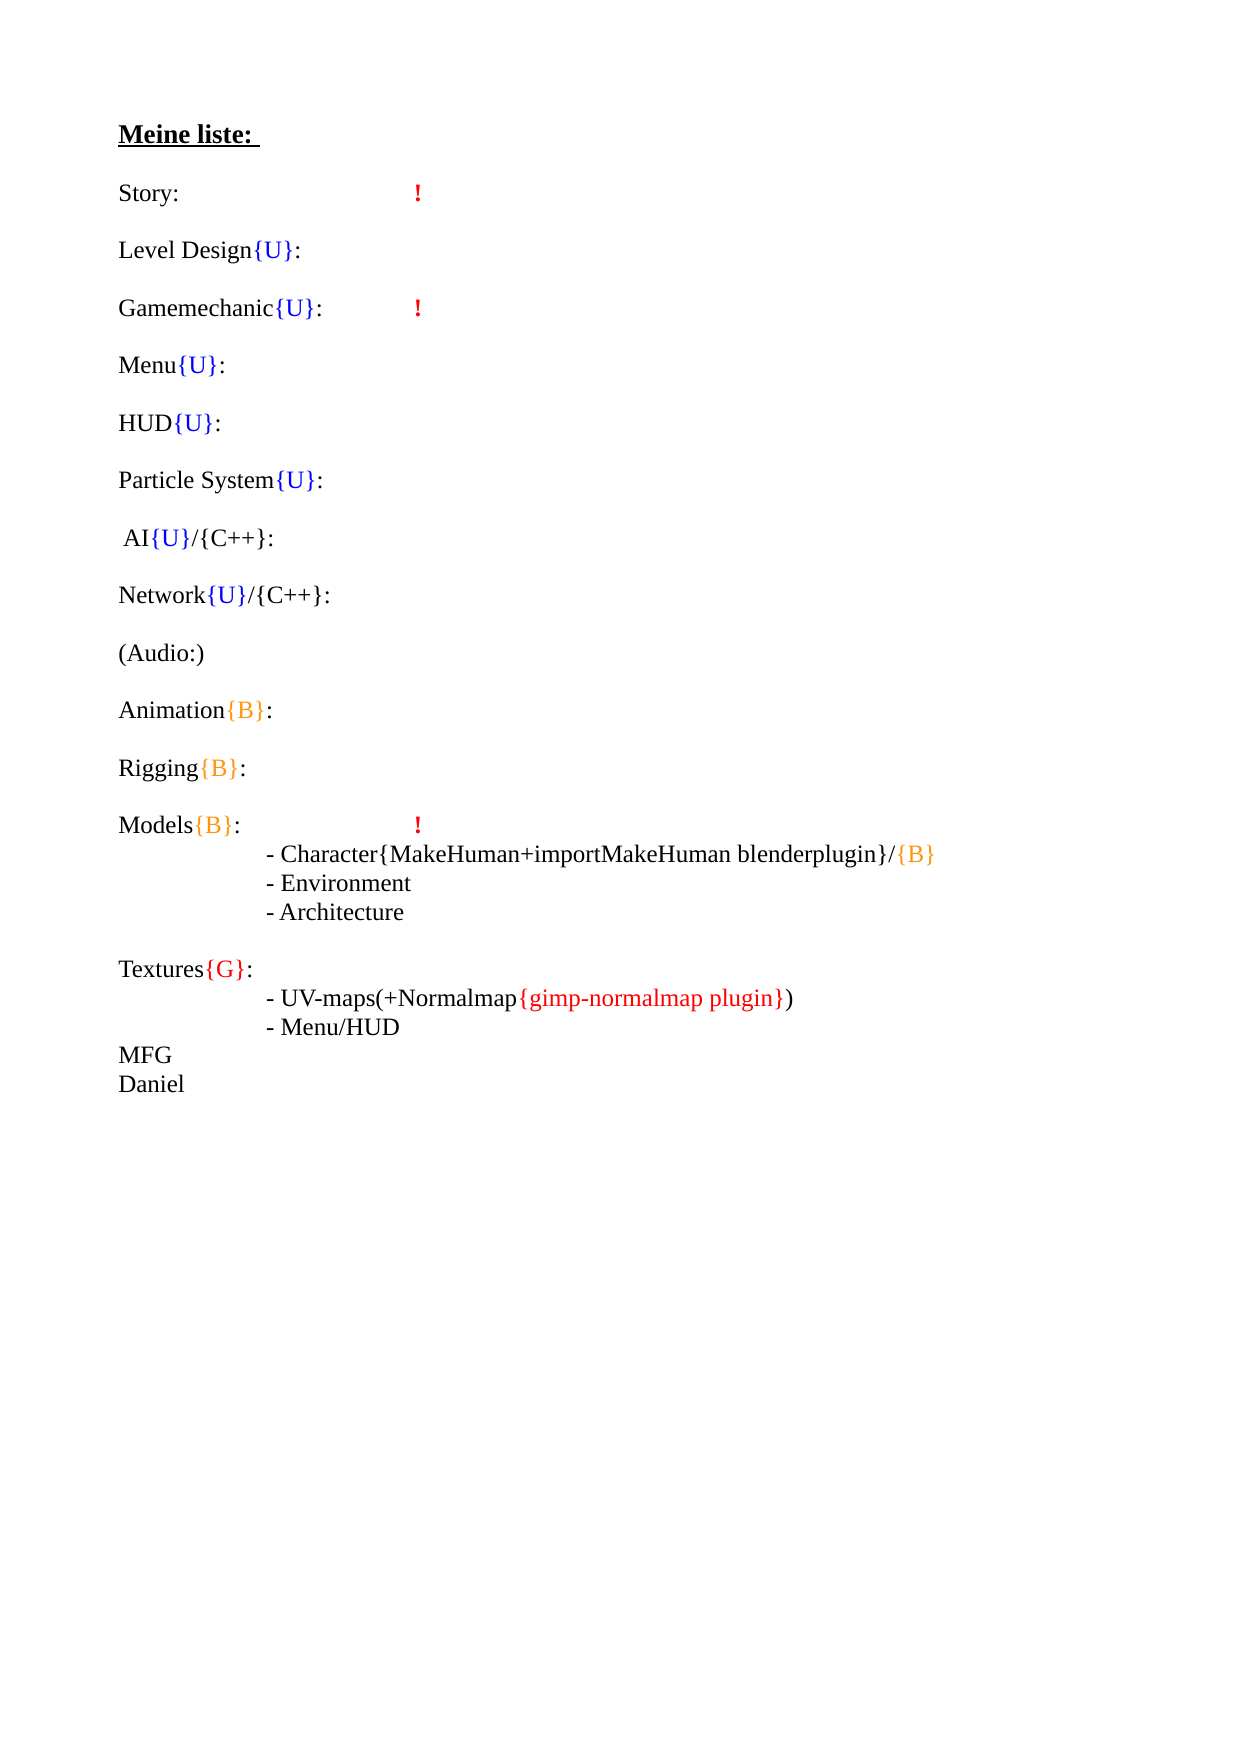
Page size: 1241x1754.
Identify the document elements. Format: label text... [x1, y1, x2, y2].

text MFG [118, 1041, 1122, 1069]
text Daniel [118, 1069, 1122, 1098]
text - Environment [118, 868, 1122, 897]
text Rigging{B}: [118, 753, 1122, 782]
text Meine liste: [118, 118, 1122, 149]
text Network{U}/{C++}: [118, 581, 1122, 609]
text (Audio:) [118, 638, 1122, 667]
text - Architecture [118, 897, 1122, 926]
text Story: ! [118, 178, 1122, 207]
text AI{U}/{C++}: [118, 523, 1122, 552]
text - Character{MakeHuman+importMakeHuman blenderplugin}/{B} [118, 839, 1122, 868]
text Menu{U}: [118, 351, 1122, 379]
text Models{B}: ! [118, 811, 1122, 839]
text - UV-maps(+Normalmap{gimp-normalmap plugin}) [118, 983, 1122, 1012]
text Level Design{U}: [118, 236, 1122, 264]
text Textures{G}: [118, 954, 1122, 983]
text HUD{U}: [118, 408, 1122, 437]
text Animation{B}: [118, 696, 1122, 724]
text Particle System{U}: [118, 466, 1122, 494]
text Gamemechanic{U}: ! [118, 293, 1122, 322]
text - Menu/HUD [118, 1012, 1122, 1041]
